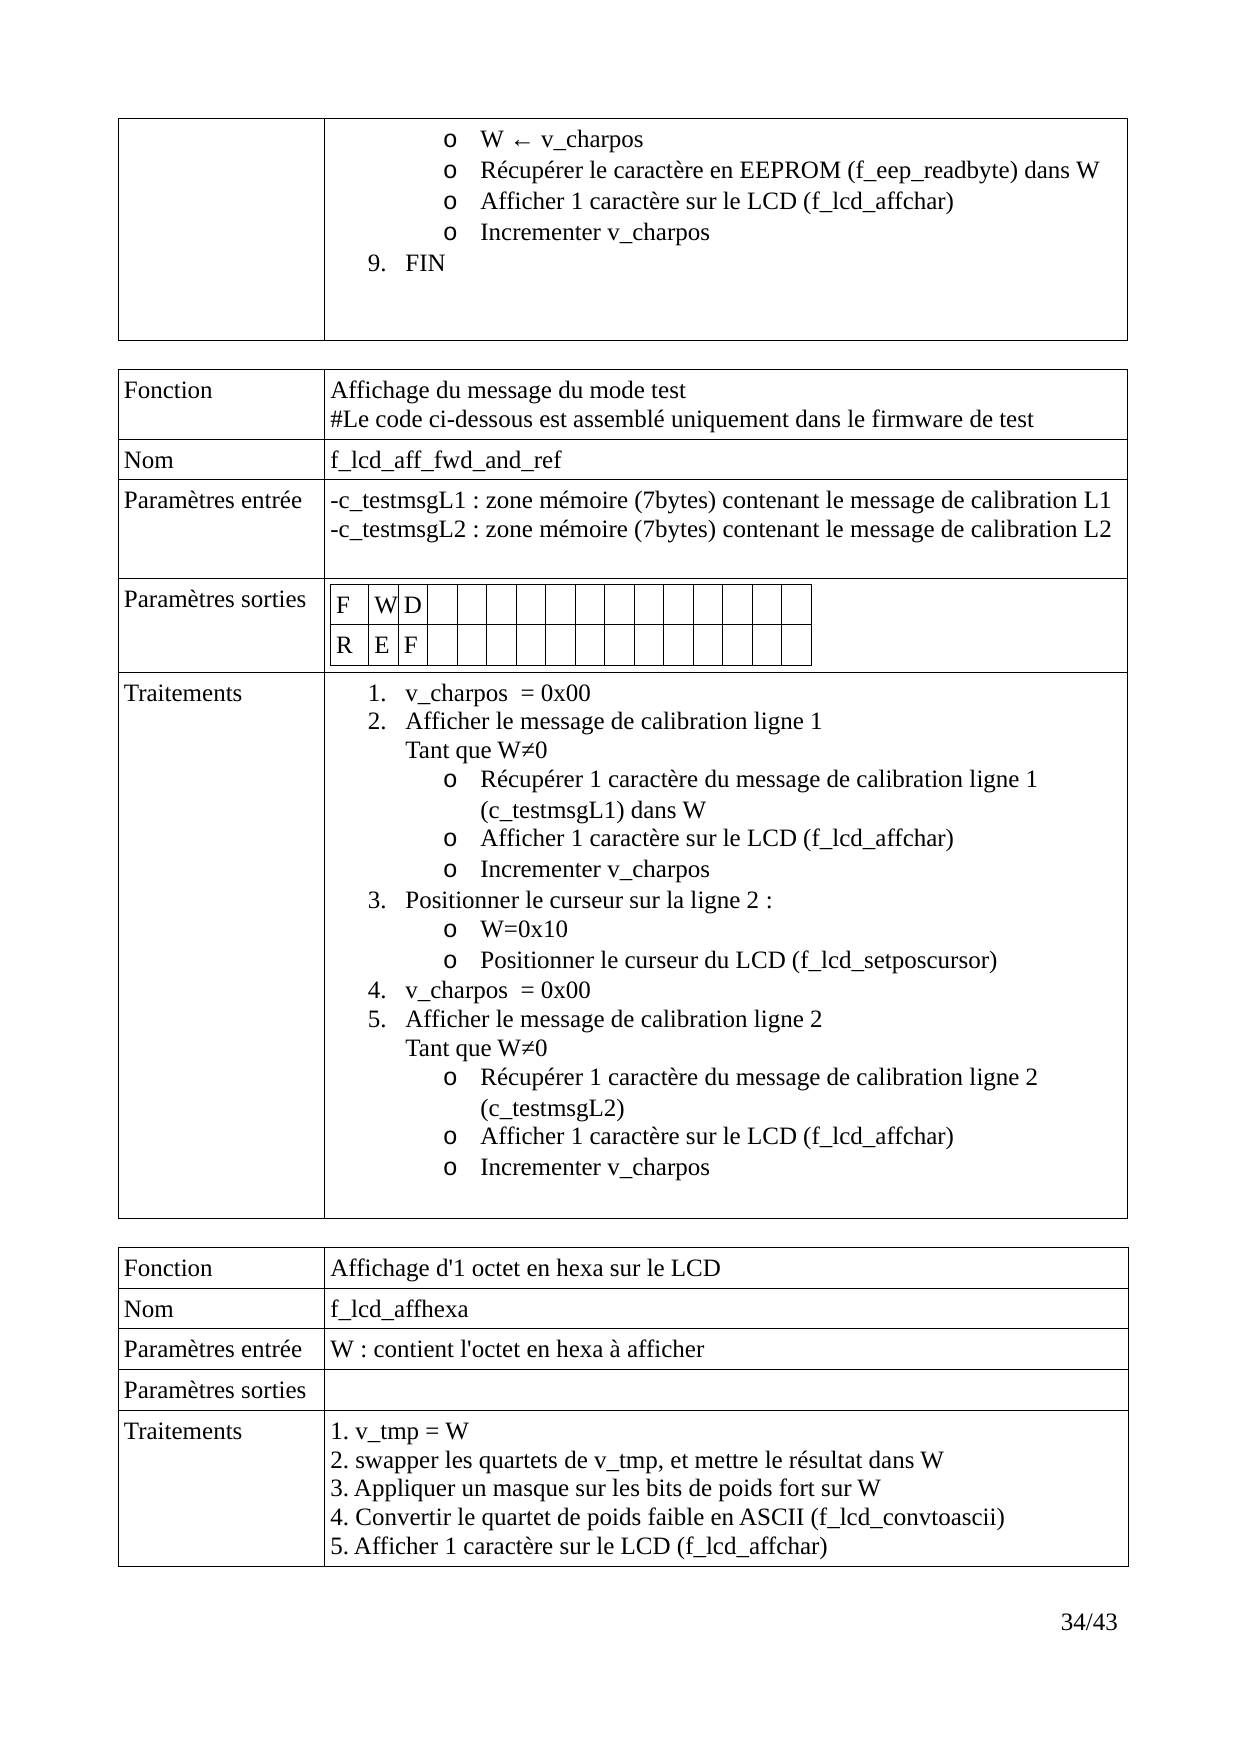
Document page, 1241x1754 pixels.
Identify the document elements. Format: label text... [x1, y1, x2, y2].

table_cell [576, 625, 604, 665]
table_header F [331, 585, 368, 624]
table_cell [546, 625, 575, 665]
table_header Fonction [119, 1248, 324, 1288]
table_cell [428, 625, 457, 665]
table_cell Paramètres sorties [119, 1370, 324, 1410]
table_cell 1. v_tmp = W 2. swapper les quartets de v_tmp, et mettre le résultat dans W 3. Appliquer un masque sur les bits de poids fort sur W 4. Convertir le quartet de poids faible en ASCII (f_lcd_convtoascii) 5. Afficher 1 caractère sur le LCD (f_lcd_affchar) [325, 1411, 1128, 1566]
table_cell F [399, 625, 427, 665]
table_cell [664, 625, 693, 665]
table_header [635, 585, 663, 624]
table_cell [325, 579, 1127, 671]
table_cell [635, 625, 663, 665]
table_cell [782, 625, 811, 665]
table_header Affichage d'1 octet en hexa sur le LCD [325, 1248, 1128, 1288]
table_header [458, 585, 486, 624]
table_cell [458, 625, 486, 665]
table_header [753, 585, 781, 624]
table_cell R [331, 625, 368, 665]
table_header [782, 585, 811, 624]
table_cell Traitements [119, 1411, 324, 1566]
table_cell [753, 625, 781, 665]
table_cell [517, 625, 545, 665]
table_cell E [369, 625, 398, 665]
table_header Affichage du message du mode test #Le code ci-dessous est assemblé uniquement dans le firmware de test [325, 370, 1127, 438]
table_header Fonction [119, 370, 324, 438]
table_header [664, 585, 693, 624]
table_cell [487, 625, 516, 665]
table_header [723, 585, 752, 624]
table_cell f_lcd_affhexa [325, 1289, 1128, 1328]
table_cell [325, 1370, 1128, 1410]
table_cell Traitements [119, 673, 324, 1218]
table_header D [399, 585, 427, 624]
table_cell Nom [119, 440, 324, 479]
table_cell Paramètres sorties [119, 579, 324, 671]
table_cell Paramètres entrée [119, 480, 324, 577]
table_cell [723, 625, 752, 665]
table_cell v_charpos = 0x00 Afficher le message de boot ligne 1 Tant que W≠0 Récupérer 1 caractère du message de boot ligne 1 (c_bootmsgL1) dans W Afficher 1 caractère sur le LCD (f_lcd_affchar) Incrementer v_charpos Positionner le curseur sur la ligne 2, 4ème case : W=0x10 Positionner le curseur du LCD (f_lcd_setposcursor) v_charpos = 0x00 Afficher le message de boot ligne 2 Tant que W≠0 Récupérer 1 caractère du message de boot ligne 2 (c_bootmsgL2) Afficher 1 caractère sur le LCD (f_lcd_affchar) Incrementer v_charpos Positionner le curseur sur la ligne 2, 10ème case : W=0x1C Positionner le curseur du LCD (f_lcd_setposcursor) v_charpos = 0x00 afficher la version Tant que W≠0 W ← v_charpos Récupérer le caractère en EEPROM (f_eep_readbyte) dans W Afficher 1 caractère sur le LCD (f_lcd_affchar) Incrementer v_charpos FIN [325, 119, 1127, 340]
table_header [487, 585, 516, 624]
table_cell -c_testmsgL1 : zone mémoire (7bytes) contenant le message de calibration L1 -c_testmsgL2 : zone mémoire (7bytes) contenant le message de calibration L2 [325, 480, 1127, 577]
table_cell [119, 119, 324, 340]
table_cell v_charpos = 0x00 Afficher le message de calibration ligne 1 Tant que W≠0 Récupérer 1 caractère du message de calibration ligne 1 (c_testmsgL1) dans W Afficher 1 caractère sur le LCD (f_lcd_affchar) Incrementer v_charpos Positionner le curseur sur la ligne 2 : W=0x10 Positionner le curseur du LCD (f_lcd_setposcursor) v_charpos = 0x00 Afficher le message de calibration ligne 2 Tant que W≠0 Récupérer 1 caractère du message de calibration ligne 2 (c_testmsgL2) Afficher 1 caractère sur le LCD (f_lcd_affchar) Incrementer v_charpos [325, 673, 1127, 1218]
table_cell [694, 625, 722, 665]
table_cell [605, 625, 634, 665]
table_cell W : contient l'octet en hexa à afficher [325, 1329, 1128, 1369]
table_header [428, 585, 457, 624]
table_header [694, 585, 722, 624]
table_cell Paramètres entrée [119, 1329, 324, 1369]
table_cell Nom [119, 1289, 324, 1328]
table_header [546, 585, 575, 624]
table_cell f_lcd_aff_fwd_and_ref [325, 440, 1127, 479]
table_header W [369, 585, 398, 624]
table_header [605, 585, 634, 624]
table_header [517, 585, 545, 624]
table_header [576, 585, 604, 624]
